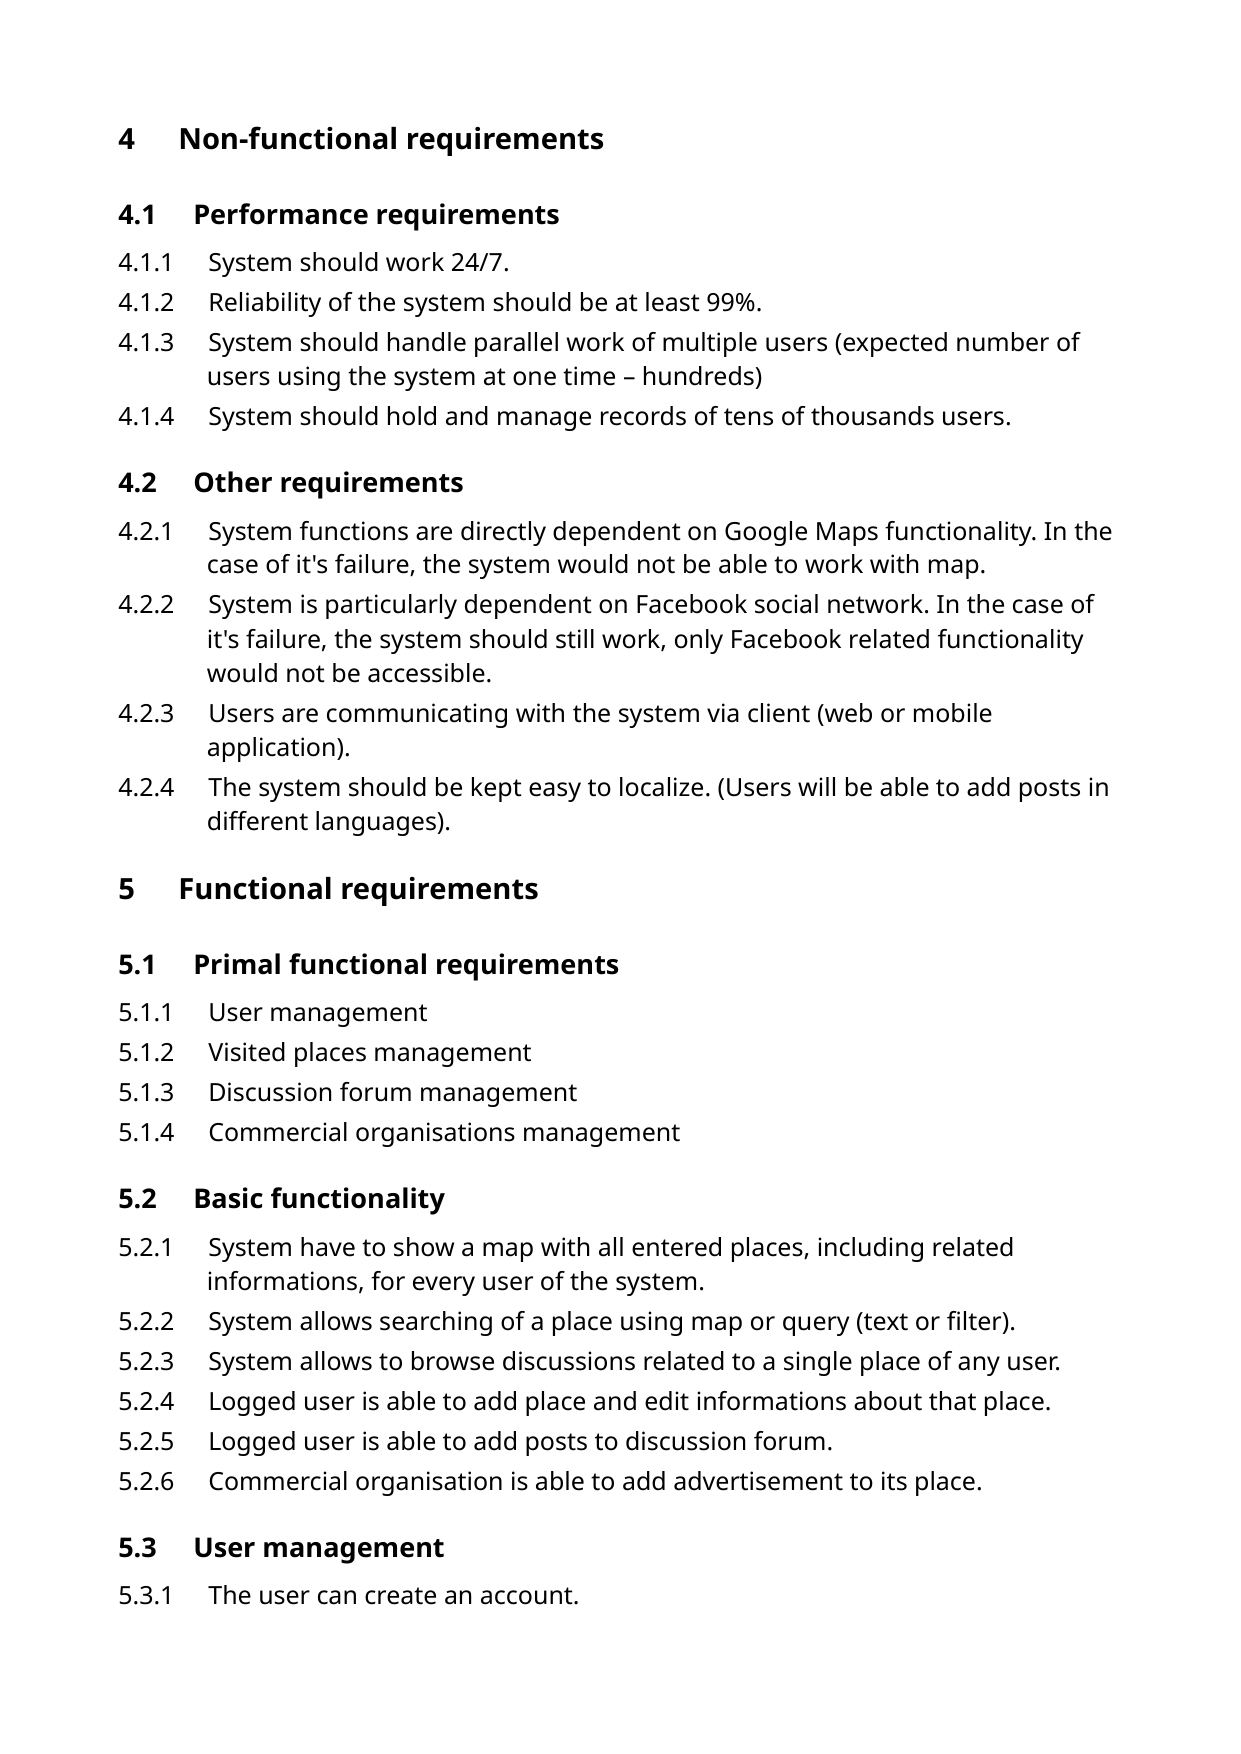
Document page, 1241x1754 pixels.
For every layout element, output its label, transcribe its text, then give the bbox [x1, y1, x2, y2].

subtitle Primal functional requirements [118, 946, 1122, 982]
subtitle System allows to browse discussions related to a single place of any user. [118, 1343, 1122, 1377]
subtitle System should work 24/7. [118, 245, 1122, 279]
subtitle Discussion forum management [118, 1075, 1122, 1109]
subtitle System allows searching of a place using map or query (text or filter). [118, 1303, 1122, 1337]
subtitle Functional requirements [118, 868, 1122, 908]
subtitle Commercial organisations management [118, 1115, 1122, 1149]
subtitle User management [118, 995, 1122, 1029]
subtitle Logged user is able to add place and edit informations about that place. [118, 1383, 1122, 1417]
subtitle Reliability of the system should be at least 99%. [118, 285, 1122, 319]
subtitle Visited places management [118, 1035, 1122, 1069]
subtitle System functions are directly dependent on Google Maps functionality. In the case of it's failure, the system would not be able to work with map. [118, 513, 1122, 581]
subtitle The user can create an account. [118, 1578, 1122, 1612]
subtitle Non-functional requirements [118, 118, 1122, 158]
subtitle Other requirements [118, 464, 1122, 501]
subtitle System should hold and manage records of tens of thousands users. [118, 399, 1122, 433]
subtitle System is particularly dependent on Facebook social network. In the case of it's failure, the system should still work, only Facebook related functionality would not be accessible. [118, 587, 1122, 689]
subtitle System should handle parallel work of multiple users (expected number of users using the system at one time – hundreds) [118, 325, 1122, 393]
subtitle Performance requirements [118, 195, 1122, 232]
subtitle System have to show a map with all entered places, including related informations, for every user of the system. [118, 1229, 1122, 1297]
subtitle User management [118, 1528, 1122, 1565]
subtitle Basic functionality [118, 1180, 1122, 1217]
subtitle Commercial organisation is able to add advertisement to its place. [118, 1463, 1122, 1497]
subtitle Logged user is able to add posts to discussion forum. [118, 1423, 1122, 1457]
subtitle The system should be kept easy to localize. (Users will be able to add posts in different languages). [118, 769, 1122, 837]
subtitle Users are communicating with the system via client (web or mobile application). [118, 695, 1122, 763]
